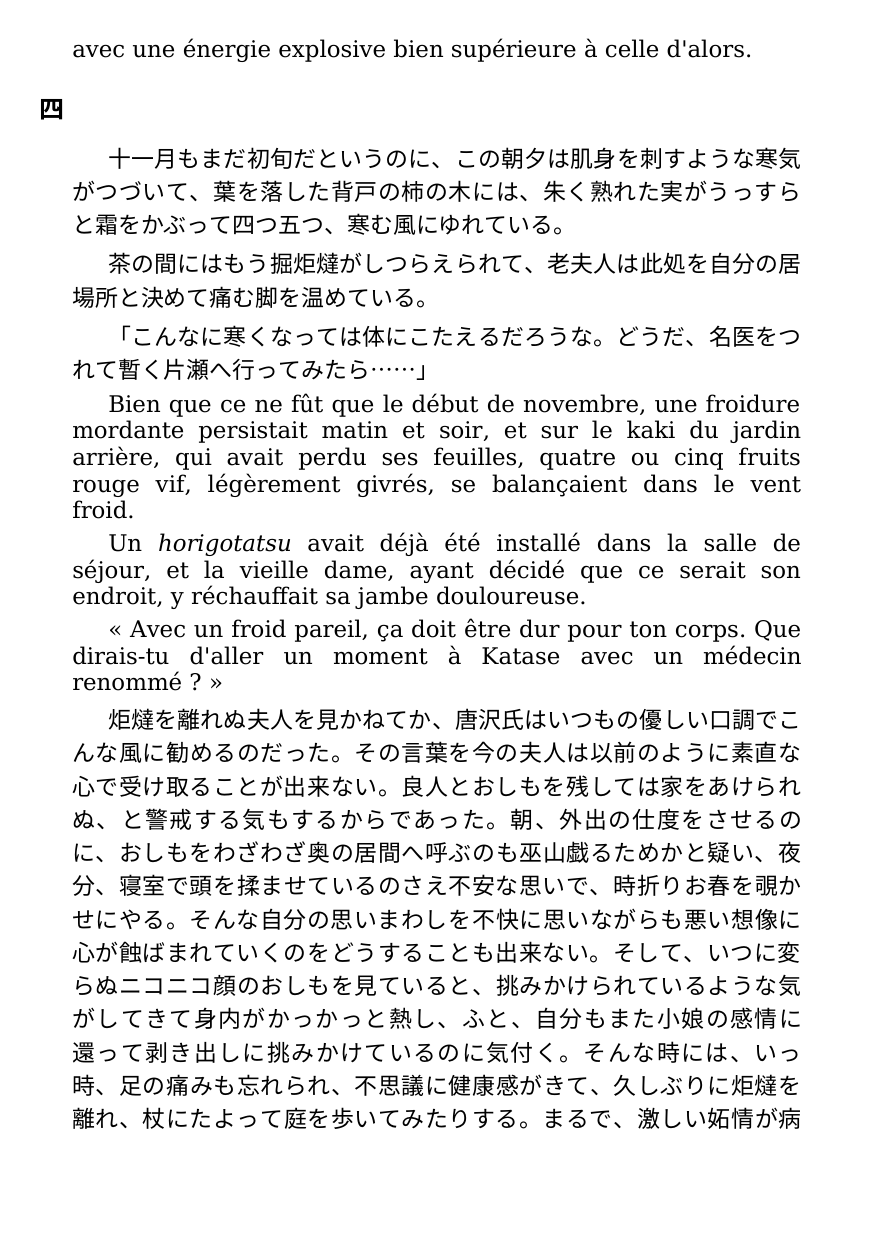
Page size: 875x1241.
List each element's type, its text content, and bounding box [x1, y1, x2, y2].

subtitle 四 [36, 86, 838, 129]
text 十一月もまだ初旬だというのに、この朝夕は肌身を刺すような寒気がつづいて、葉を落した背戸の柿の木には、朱く熟れた実がうっすらと霜をかぶって四つ五つ、寒む風にゆれている。 [72, 141, 802, 240]
text 茶の間にはもう掘炬燵がしつらえられて、老夫人は此処を自分の居場所と決めて痛む脚を温めている。 [72, 246, 802, 313]
text 「こんなに寒くなっては体にこたえるだろうな。どうだ、名医をつれて暫く片瀬へ行ってみたら……」 [72, 318, 802, 385]
text Bien que ce ne fût que le début de novembre, une froidure mordante persistait matin et soir, et sur le kaki du jardin arrière, qui avait perdu ses feuilles, quatre ou cinq fruits rouge vif, légèrement givrés, se balançaient dans le vent froid. [72, 391, 802, 524]
text 炬燵を離れぬ夫人を見かねてか、唐沢氏はいつもの優しい口調でこんな風に勧めるのだった。その言葉を今の夫人は以前のように素直な心で受け取ることが出来ない。良人とおしもを残しては家をあけられぬ、と警戒する気もするからであった。朝、外出の仕度をさせるのに、おしもをわざわざ奥の居間へ呼ぶのも巫山戯るためかと疑い、夜分、寝室で頭を揉ませているのさえ不安な思いで、時折りお春を覗かせにやる。そんな自分の思いまわしを不快に思いながらも悪い想像に心が蝕ばまれていくのをどうすることも出来ない。そして、いつに変らぬニコニコ顔のおしもを見ていると、挑みかけられているような気がしてきて身内がかっかっと熱し、ふと、自分もまた小娘の感情に還って剥き出しに挑みかけているのに気付く。そんな時には、いっ時、足の痛みも忘れられ、不思議に健康感がきて、久しぶりに炬燵を離れ、杖にたよって庭を歩いてみたりする。まるで、激しい妬情が病 [72, 702, 802, 1134]
text Un horigotatsu avait déjà été installé dans la salle de séjour, et la vieille dame, ayant décidé que ce serait son endroit, y réchauffait sa jambe douloureuse. [72, 530, 802, 610]
text « Avec un froid pareil, ça doit être dur pour ton corps. Que dirais-tu d'aller un moment à Katase avec un médecin renommé ? » [72, 616, 802, 696]
text avec une énergie explosive bien supérieure à celle d'alors. [72, 36, 802, 63]
